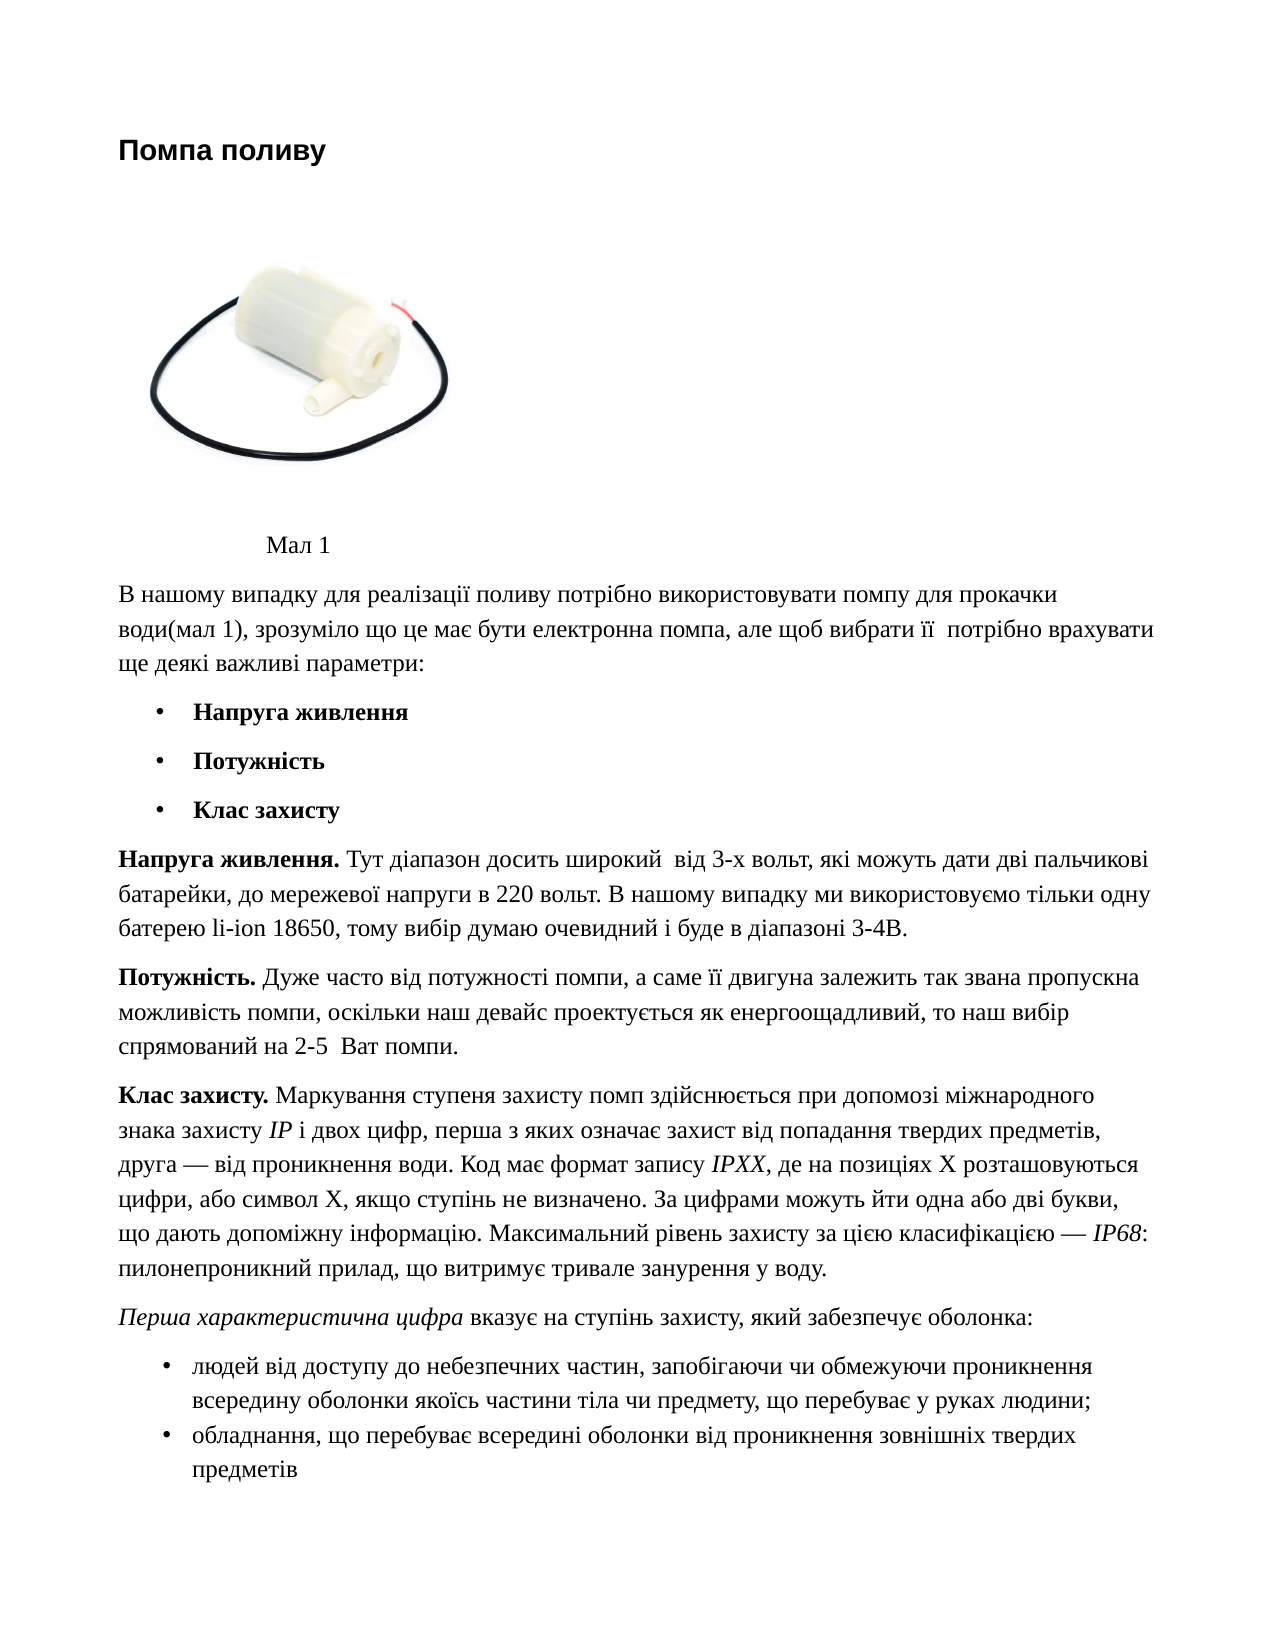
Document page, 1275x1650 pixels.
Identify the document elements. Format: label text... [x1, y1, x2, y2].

text В нашому випадку для реалізації поливу потрібно використовувати помпу для прокачки води(мал 1), зрозуміло що це має бути електронна помпа, але щоб вибрати її потрібно врахувати ще деякі важливі параметри: [118, 579, 1157, 677]
picture [144, 201, 468, 525]
text Потужність. Дуже часто від потужності помпи, а саме її двигуна залежить так звана пропускна можливість помпи, оскільки наш девайс проектується як енергоощадливий, то наш вибір спрямований на 2-5 Ват помпи. [118, 962, 1157, 1060]
list Потужність [156, 746, 1157, 775]
subtitle Помпа поливу [118, 133, 1157, 166]
list Напруга живлення [156, 697, 1157, 726]
list людей від доступу до небезпечних частин, запобігаючи чи обмежуючи проникнення всередину оболонки якоїсь частини тіла чи предмету, що перебуває у руках людини; [162, 1351, 1157, 1414]
text Клас захисту. Маркування ступеня захисту помп здійснюється при допомозі міжнародного знака захисту IP і двох цифр, перша з яких означає захист від попадання твердих предметів, друга — від проникнення води. Код має формат запису IPXX, де на позиціях X розташовуються цифри, або символ X, якщо ступінь не визначено. За цифрами можуть йти одна або дві букви, що дають допоміжну інформацію. Максимальний рівень захисту за цією класифікацією — IP68: пилонепроникний прилад, що витримує тривале занурення у воду. [118, 1081, 1157, 1282]
text Напруга живлення. Тут діапазон досить широкий від 3-х вольт, які можуть дати дві пальчикові батарейки, до мережевої напруги в 220 вольт. В нашому випадку ми використовуємо тільки одну батерею li-ion 18650, тому вибір думаю очевидний і буде в діапазоні 3-4В. [118, 844, 1157, 942]
list Клас захисту [156, 795, 1157, 824]
text Мал 1 [118, 179, 1157, 559]
list обладнання, що перебуває всередині оболонки від проникнення зовнішніх твердих предметів [162, 1420, 1157, 1483]
text Перша характеристична цифра вказує на ступінь захисту, який забезпечує оболонка: [118, 1302, 1157, 1331]
